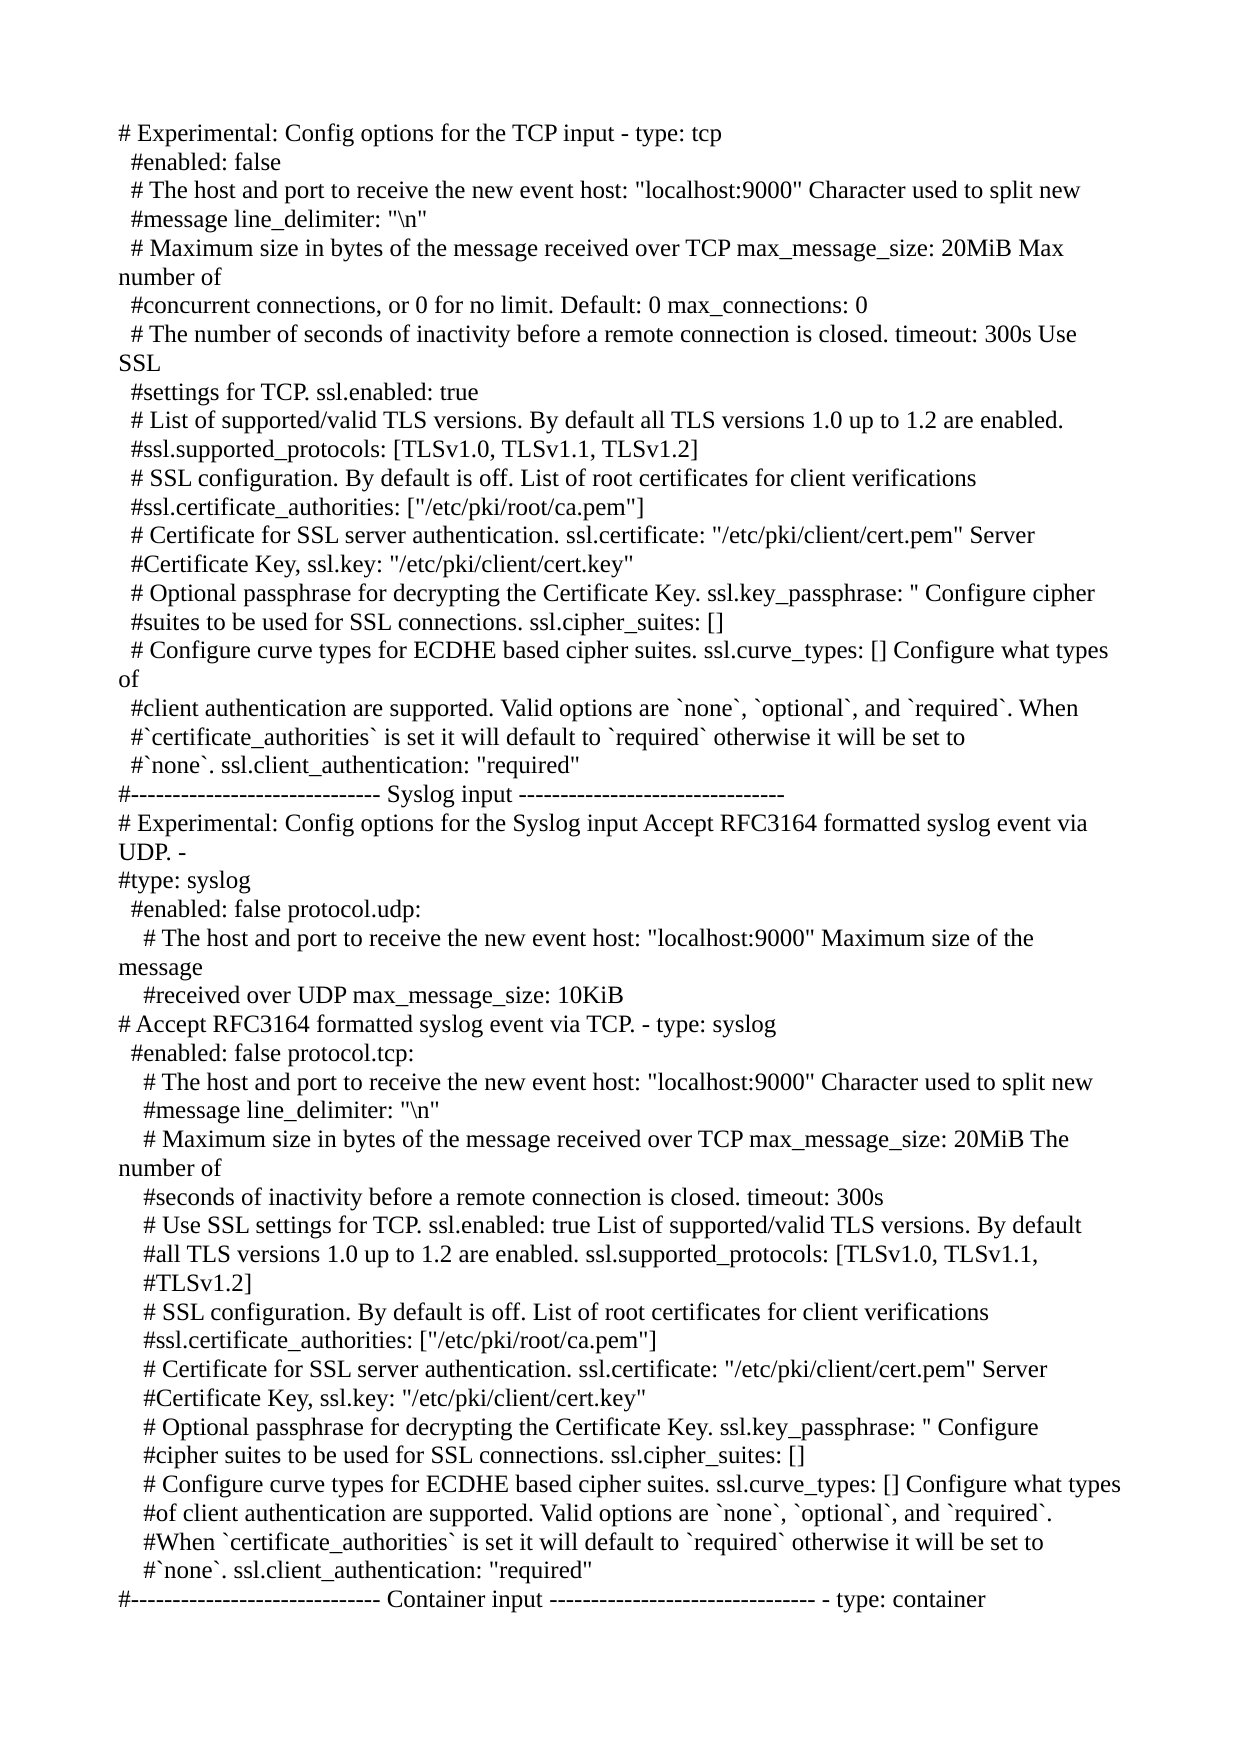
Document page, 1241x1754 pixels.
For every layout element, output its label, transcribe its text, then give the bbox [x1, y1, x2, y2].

text #client authentication are supported. Valid options are `none`, `optional`, and `required`. When [118, 693, 1122, 722]
text #When `certificate_authorities` is set it will default to `required` otherwise it will be set to [118, 1527, 1122, 1556]
text #Certificate Key, ssl.key: "/etc/pki/client/cert.key" [118, 1383, 1122, 1412]
text #all TLS versions 1.0 up to 1.2 are enabled. ssl.supported_protocols: [TLSv1.0, TLSv1.1, [118, 1239, 1122, 1268]
text # The host and port to receive the new event host: "localhost:9000" Maximum size of the message [118, 923, 1122, 981]
text # Experimental: Config options for the Syslog input Accept RFC3164 formatted syslog event via UDP. - [118, 808, 1122, 866]
text #enabled: false [118, 147, 1122, 176]
text # SSL configuration. By default is off. List of root certificates for client verifications [118, 1297, 1122, 1326]
text #ssl.certificate_authorities: ["/etc/pki/root/ca.pem"] [118, 1326, 1122, 1354]
text #concurrent connections, or 0 for no limit. Default: 0 max_connections: 0 [118, 291, 1122, 319]
text #enabled: false protocol.tcp: [118, 1038, 1122, 1067]
text # Maximum size in bytes of the message received over TCP max_message_size: 20MiB The number of [118, 1124, 1122, 1182]
text # Configure curve types for ECDHE based cipher suites. ssl.curve_types: [] Configure what types of [118, 636, 1122, 693]
text #settings for TCP. ssl.enabled: true [118, 377, 1122, 406]
text # The number of seconds of inactivity before a remote connection is closed. timeout: 300s Use SSL [118, 319, 1122, 377]
text #message line_delimiter: "\n" [118, 204, 1122, 233]
text #TLSv1.2] [118, 1268, 1122, 1297]
text #`none`. ssl.client_authentication: "required" [118, 1556, 1122, 1584]
text # Certificate for SSL server authentication. ssl.certificate: "/etc/pki/client/cert.pem" Server [118, 1354, 1122, 1383]
text #message line_delimiter: "\n" [118, 1096, 1122, 1124]
text # The host and port to receive the new event host: "localhost:9000" Character used to split new [118, 1067, 1122, 1096]
text #------------------------------ Container input -------------------------------- - type: container [118, 1584, 1122, 1613]
text # Accept RFC3164 formatted syslog event via TCP. - type: syslog [118, 1009, 1122, 1038]
text # The host and port to receive the new event host: "localhost:9000" Character used to split new [118, 176, 1122, 204]
text # Maximum size in bytes of the message received over TCP max_message_size: 20MiB Max number of [118, 233, 1122, 291]
text # List of supported/valid TLS versions. By default all TLS versions 1.0 up to 1.2 are enabled. [118, 406, 1122, 434]
text #Certificate Key, ssl.key: "/etc/pki/client/cert.key" [118, 549, 1122, 578]
text #seconds of inactivity before a remote connection is closed. timeout: 300s [118, 1182, 1122, 1211]
text #suites to be used for SSL connections. ssl.cipher_suites: [] [118, 607, 1122, 636]
text #ssl.certificate_authorities: ["/etc/pki/root/ca.pem"] [118, 492, 1122, 521]
text #`none`. ssl.client_authentication: "required" [118, 751, 1122, 779]
text # SSL configuration. By default is off. List of root certificates for client verifications [118, 463, 1122, 492]
text #received over UDP max_message_size: 10KiB [118, 981, 1122, 1009]
text #`certificate_authorities` is set it will default to `required` otherwise it will be set to [118, 722, 1122, 751]
text #enabled: false protocol.udp: [118, 894, 1122, 923]
text # Experimental: Config options for the TCP input - type: tcp [118, 118, 1122, 147]
text # Configure curve types for ECDHE based cipher suites. ssl.curve_types: [] Configure what types [118, 1469, 1122, 1498]
text #type: syslog [118, 866, 1122, 894]
text #cipher suites to be used for SSL connections. ssl.cipher_suites: [] [118, 1441, 1122, 1469]
text # Use SSL settings for TCP. ssl.enabled: true List of supported/valid TLS versions. By default [118, 1211, 1122, 1239]
text #of client authentication are supported. Valid options are `none`, `optional`, and `required`. [118, 1498, 1122, 1527]
text # Optional passphrase for decrypting the Certificate Key. ssl.key_passphrase: '' Configure [118, 1412, 1122, 1441]
text # Certificate for SSL server authentication. ssl.certificate: "/etc/pki/client/cert.pem" Server [118, 521, 1122, 549]
text # Optional passphrase for decrypting the Certificate Key. ssl.key_passphrase: '' Configure cipher [118, 578, 1122, 607]
text #ssl.supported_protocols: [TLSv1.0, TLSv1.1, TLSv1.2] [118, 434, 1122, 463]
text #------------------------------ Syslog input -------------------------------- [118, 779, 1122, 808]
